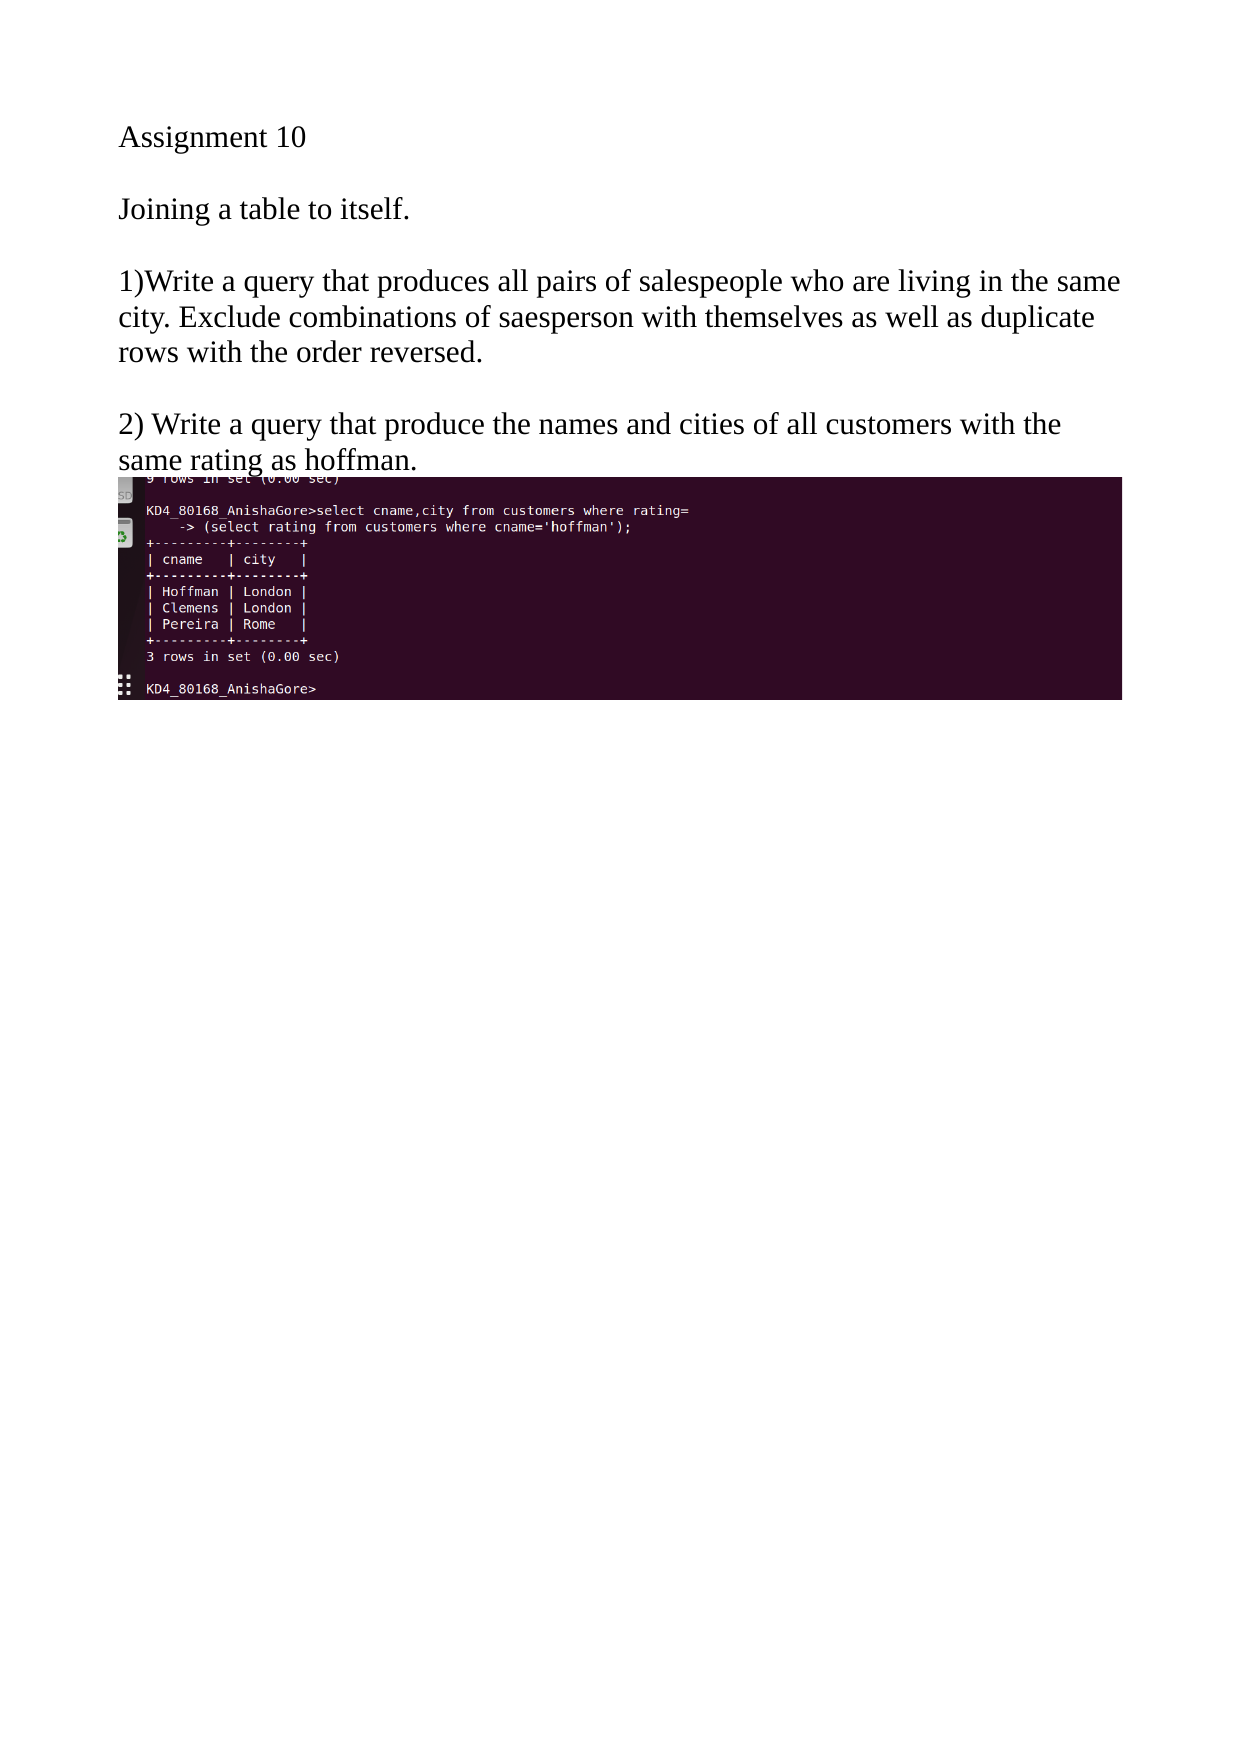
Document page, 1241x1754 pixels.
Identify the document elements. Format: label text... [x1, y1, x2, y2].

text 1)Write a query that produces all pairs of salespeople who are living in the same city. Exclude combinations of saesperson with themselves as well as duplicate rows with the order reversed. [118, 262, 1122, 370]
text Assignment 10 [118, 118, 1122, 154]
text Joining a table to itself. [118, 190, 1122, 226]
picture [118, 477, 1123, 700]
text 2) Write a query that produce the names and cities of all customers with the same rating as hoffman. [118, 406, 1122, 477]
